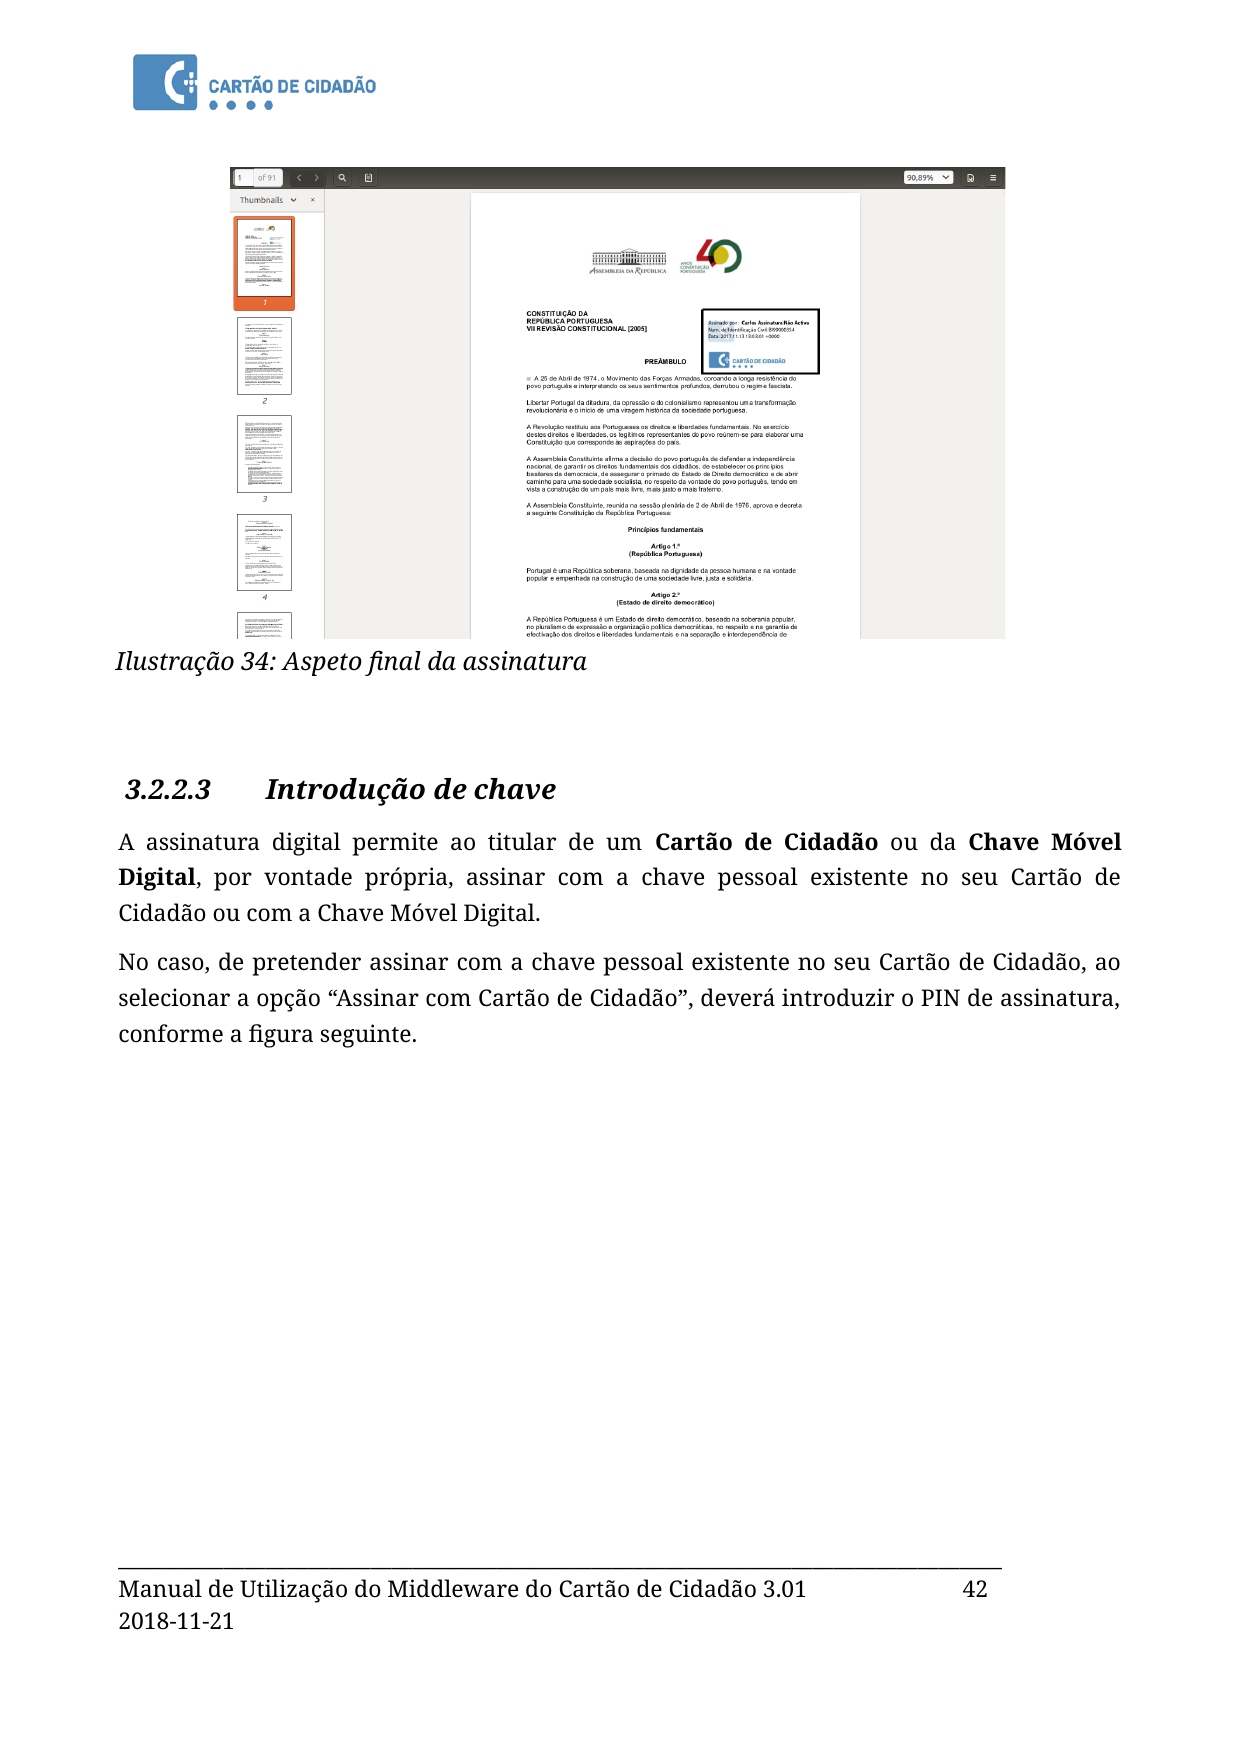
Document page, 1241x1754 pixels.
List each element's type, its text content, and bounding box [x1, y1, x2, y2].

picture [230, 167, 1006, 639]
text No caso, de pretender assinar com a chave pessoal existente no seu Cartão de Cidadão, ao selecionar a opção “Assinar com Cartão de Cidadão”, deverá introduzir o PIN de assinatura, conforme a figura seguinte. [118, 946, 1122, 1049]
picture [130, 47, 423, 118]
text A assinatura digital permite ao titular de um Cartão de Cidadão ou da Chave Móvel Digital, por vontade própria, assinar com a chave pessoal existente no seu Cartão de Cidadão ou com a Chave Móvel Digital. [118, 825, 1122, 928]
text Ilustração 34: Aspeto final da assinatura [115, 179, 1120, 678]
subtitle Introdução de chave [118, 769, 1122, 807]
